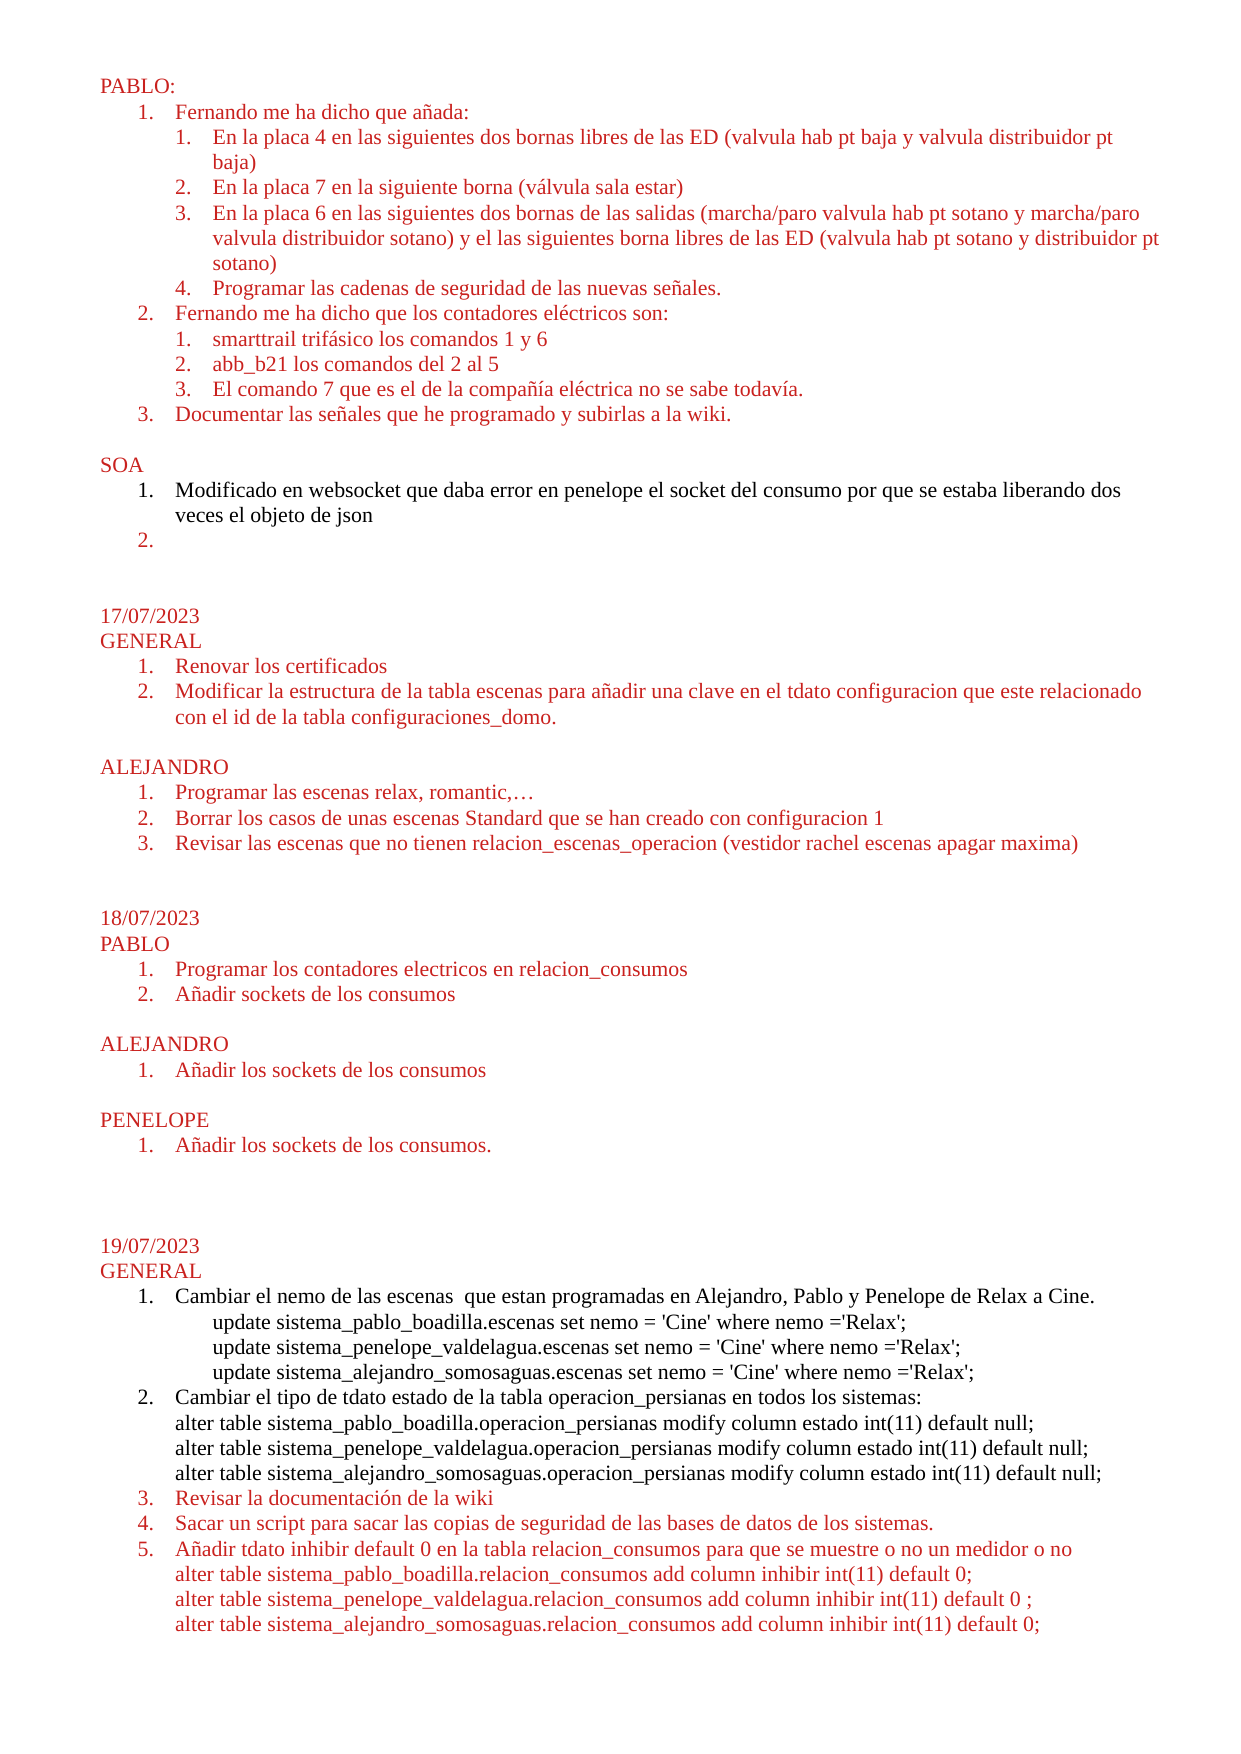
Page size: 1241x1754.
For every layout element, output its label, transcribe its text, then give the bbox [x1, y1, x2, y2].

text GENERAL [100, 1258, 1162, 1283]
list Modificado en websocket que daba error en penelope el socket del consumo por que se estaba liberando dos veces el objeto de json [137, 477, 1162, 527]
text 19/07/2023 [100, 1233, 1162, 1258]
list Fernando me ha dicho que añada: [137, 99, 1162, 124]
list En la placa 7 en la siguiente borna (válvula sala estar) [175, 174, 1162, 199]
list Programar los contadores electricos en relacion_consumos [137, 956, 1162, 981]
text 18/07/2023 [100, 905, 1162, 931]
text ALEJANDRO [100, 1031, 1162, 1057]
list Añadir los sockets de los consumos [137, 1057, 1162, 1082]
list Añadir sockets de los consumos [137, 981, 1162, 1006]
list Programar las escenas relax, romantic,… [137, 779, 1162, 804]
list Renovar los certificados [137, 653, 1162, 678]
list Documentar las señales que he programado y subirlas a la wiki. [137, 401, 1162, 426]
list Añadir tdato inhibir default 0 en la tabla relacion_consumos para que se muestre o no un medidor o no [137, 1536, 1162, 1561]
list Programar las cadenas de seguridad de las nuevas señales. [175, 275, 1162, 300]
text PENELOPE [100, 1107, 1162, 1132]
list Sacar un script para sacar las copias de seguridad de las bases de datos de los sistemas. [137, 1510, 1162, 1536]
list Añadir los sockets de los consumos. [137, 1132, 1162, 1157]
list update sistema_pablo_boadilla.escenas set nemo = 'Cine' where nemo ='Relax'; [175, 1309, 1162, 1334]
list Cambiar el nemo de las escenas que estan programadas en Alejandro, Pablo y Penelope de Relax a Cine. [137, 1283, 1162, 1309]
list update sistema_alejandro_somosaguas.escenas set nemo = 'Cine' where nemo ='Relax'; [175, 1359, 1162, 1384]
list Fernando me ha dicho que los contadores eléctricos son: [137, 300, 1162, 326]
text PABLO: [100, 73, 1162, 99]
text SOA [100, 452, 1162, 477]
text 17/07/2023 [100, 603, 1162, 628]
list Revisar las escenas que no tienen relacion_escenas_operacion (vestidor rachel escenas apagar maxima) [137, 830, 1162, 855]
list Borrar los casos de unas escenas Standard que se han creado con configuracion 1 [137, 804, 1162, 830]
list El comando 7 que es el de la compañía eléctrica no se sabe todavía. [175, 376, 1162, 401]
list abb_b21 los comandos del 2 al 5 [175, 351, 1162, 376]
text ALEJANDRO [100, 754, 1162, 779]
list alter table sistema_penelope_valdelagua.operacion_persianas modify column estado int(11) default null; [137, 1435, 1162, 1460]
list En la placa 4 en las siguientes dos bornas libres de las ED (valvula hab pt baja y valvula distribuidor pt baja) [175, 124, 1162, 174]
list Cambiar el tipo de tdato estado de la tabla operacion_persianas en todos los sistemas: [137, 1384, 1162, 1409]
list alter table sistema_pablo_boadilla.relacion_consumos add column inhibir int(11) default 0; [137, 1561, 1162, 1586]
text GENERAL [100, 628, 1162, 653]
list alter table sistema_alejandro_somosaguas.operacion_persianas modify column estado int(11) default null; [137, 1460, 1162, 1485]
list update sistema_penelope_valdelagua.escenas set nemo = 'Cine' where nemo ='Relax'; [175, 1334, 1162, 1359]
list En la placa 6 en las siguientes dos bornas de las salidas (marcha/paro valvula hab pt sotano y marcha/paro valvula distribuidor sotano) y el las siguientes borna libres de las ED (valvula hab pt sotano y distribuidor pt sotano) [175, 199, 1162, 275]
list smarttrail trifásico los comandos 1 y 6 [175, 326, 1162, 351]
list alter table sistema_penelope_valdelagua.relacion_consumos add column inhibir int(11) default 0 ; [137, 1586, 1162, 1611]
list Modificar la estructura de la tabla escenas para añadir una clave en el tdato configuracion que este relacionado con el id de la tabla configuraciones_domo. [137, 678, 1162, 729]
text PABLO [100, 931, 1162, 956]
list Revisar la documentación de la wiki [137, 1485, 1162, 1510]
list alter table sistema_pablo_boadilla.operacion_persianas modify column estado int(11) default null; [137, 1409, 1162, 1435]
list alter table sistema_alejandro_somosaguas.relacion_consumos add column inhibir int(11) default 0; [137, 1611, 1162, 1636]
